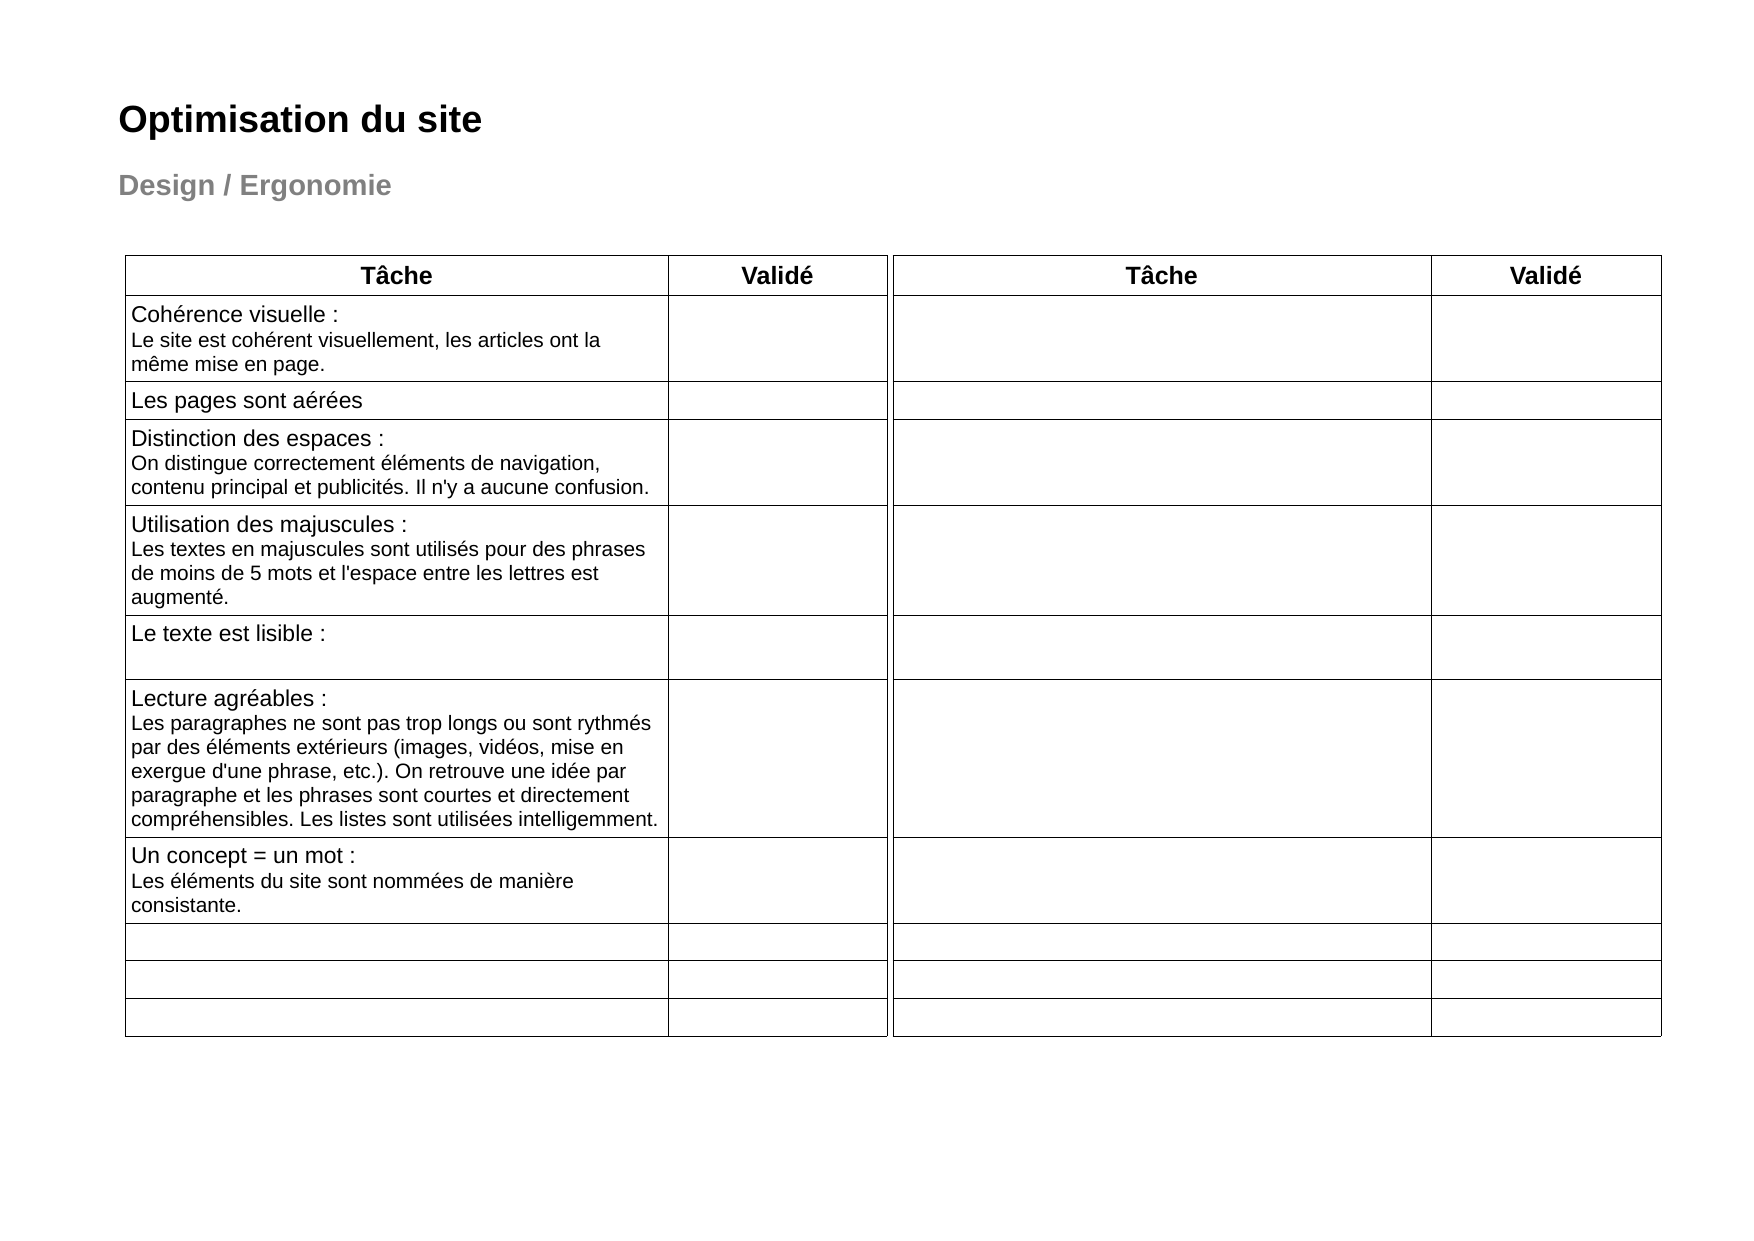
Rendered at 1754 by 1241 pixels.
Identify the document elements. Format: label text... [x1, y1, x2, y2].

table_cell Cohérence visuelle : Le site est cohérent visuellement, les articles ont la même mise en page. [126, 296, 668, 381]
table_cell [1432, 838, 1661, 922]
table_cell [888, 615, 893, 679]
table_cell Utilisation des majuscules : Les textes en majuscules sont utilisés pour des phrases de moins de 5 mots et l'espace entre les lettres est augmenté. [126, 506, 668, 614]
table_cell [888, 381, 893, 419]
table_cell [669, 838, 887, 922]
table_cell [894, 838, 1431, 922]
table_cell [126, 961, 668, 998]
table_cell [669, 924, 887, 960]
table_cell [888, 960, 893, 998]
table_cell Lecture agréables : Les paragraphes ne sont pas trop longs ou sont rythmés par des éléments extérieurs (images, vidéos, mise en exergue d'une phrase, etc.). On retrouve une idée par paragraphe et les phrases sont courtes et directement compréhensibles. Les listes sont utilisées intelligemment. [126, 680, 668, 837]
table_header Validé [1432, 256, 1661, 295]
table_cell [1432, 961, 1661, 998]
table_cell [1432, 296, 1661, 381]
table_cell [888, 419, 893, 505]
table_cell [1432, 999, 1661, 1036]
table_cell [1432, 420, 1661, 505]
table_header [888, 255, 893, 295]
table_cell Distinction des espaces : On distingue correctement éléments de navigation, contenu principal et publicités. Il n'y a aucune confusion. [126, 420, 668, 505]
table_cell [669, 296, 887, 381]
table_cell [894, 680, 1431, 837]
table_cell [894, 506, 1431, 614]
table_cell [894, 961, 1431, 998]
table_header Tâche [126, 256, 668, 295]
table_cell [1432, 680, 1661, 837]
table_cell [1432, 382, 1661, 419]
table_cell Les pages sont aérées [126, 382, 668, 419]
table_cell Un concept = un mot : Les éléments du site sont nommées de manière consistante. [126, 838, 668, 922]
table_cell [894, 296, 1431, 381]
table_cell [669, 506, 887, 614]
table_cell Le texte est lisible : [126, 616, 668, 679]
table_cell [888, 998, 893, 1036]
table_cell [888, 837, 893, 922]
table_cell [894, 924, 1431, 960]
table_cell [669, 680, 887, 837]
table_header Validé [669, 256, 887, 295]
table_cell [1432, 616, 1661, 679]
table_cell [669, 382, 887, 419]
table_cell [1432, 924, 1661, 960]
table_cell [894, 616, 1431, 679]
table_cell [669, 999, 887, 1036]
table_cell [894, 999, 1431, 1036]
table_cell [669, 961, 887, 998]
table_cell [888, 295, 893, 381]
table_cell [888, 923, 893, 960]
subtitle Optimisation du site [118, 97, 1636, 141]
table_header Tâche [894, 256, 1431, 295]
table_cell [888, 505, 893, 614]
table_cell [1432, 506, 1661, 614]
table_cell [669, 420, 887, 505]
table_cell [888, 679, 893, 837]
subtitle Design / Ergonomie [118, 168, 1636, 201]
table_cell [126, 999, 668, 1036]
table_cell [894, 420, 1431, 505]
table_cell [669, 616, 887, 679]
table_cell [126, 924, 668, 960]
table_cell [894, 382, 1431, 419]
